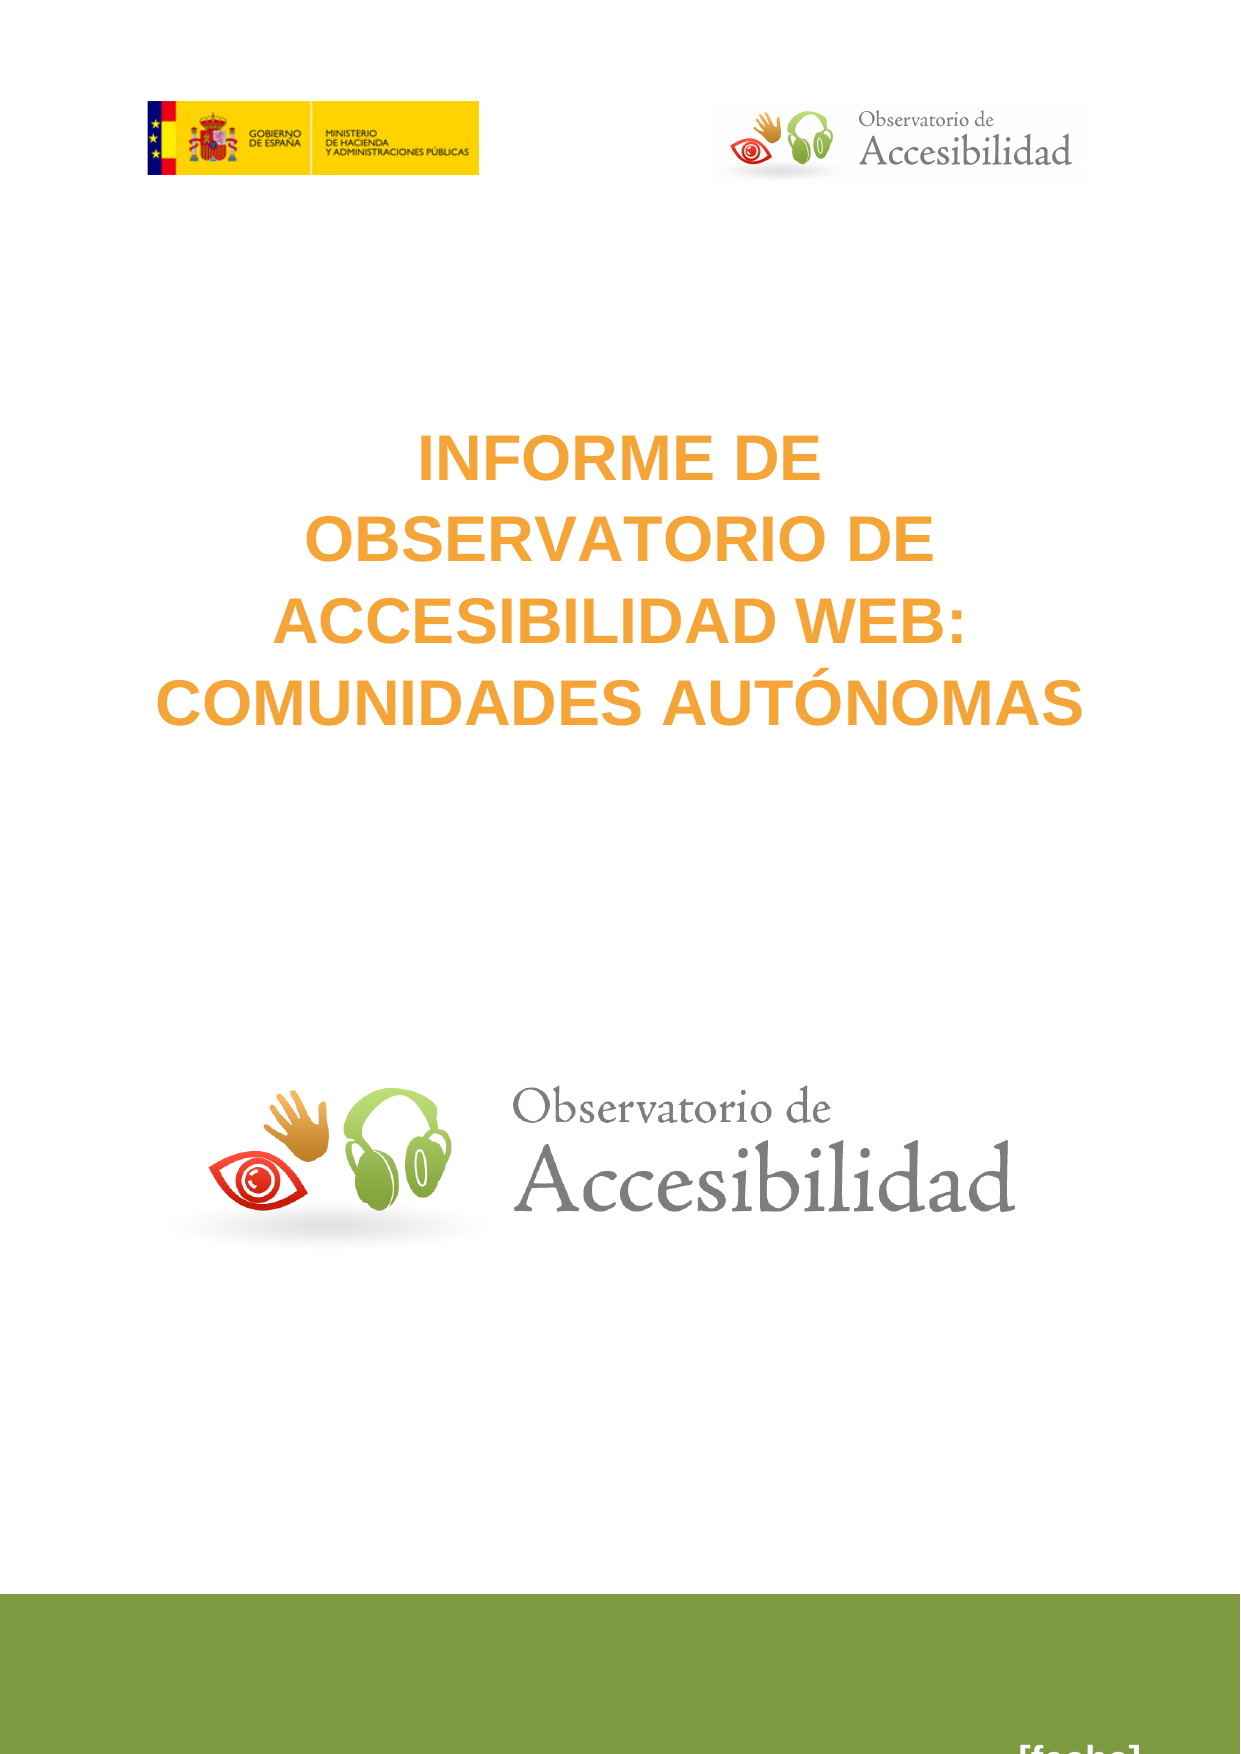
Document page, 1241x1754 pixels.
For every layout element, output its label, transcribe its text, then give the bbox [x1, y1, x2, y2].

text Informe de Observatorio de Accesibilidad Web: Comunidades Autónomas [148, 420, 1092, 739]
picture [147, 101, 479, 175]
picture [710, 102, 1086, 185]
picture [147, 1046, 1167, 1270]
text [fecha] [0, 1737, 1193, 1754]
